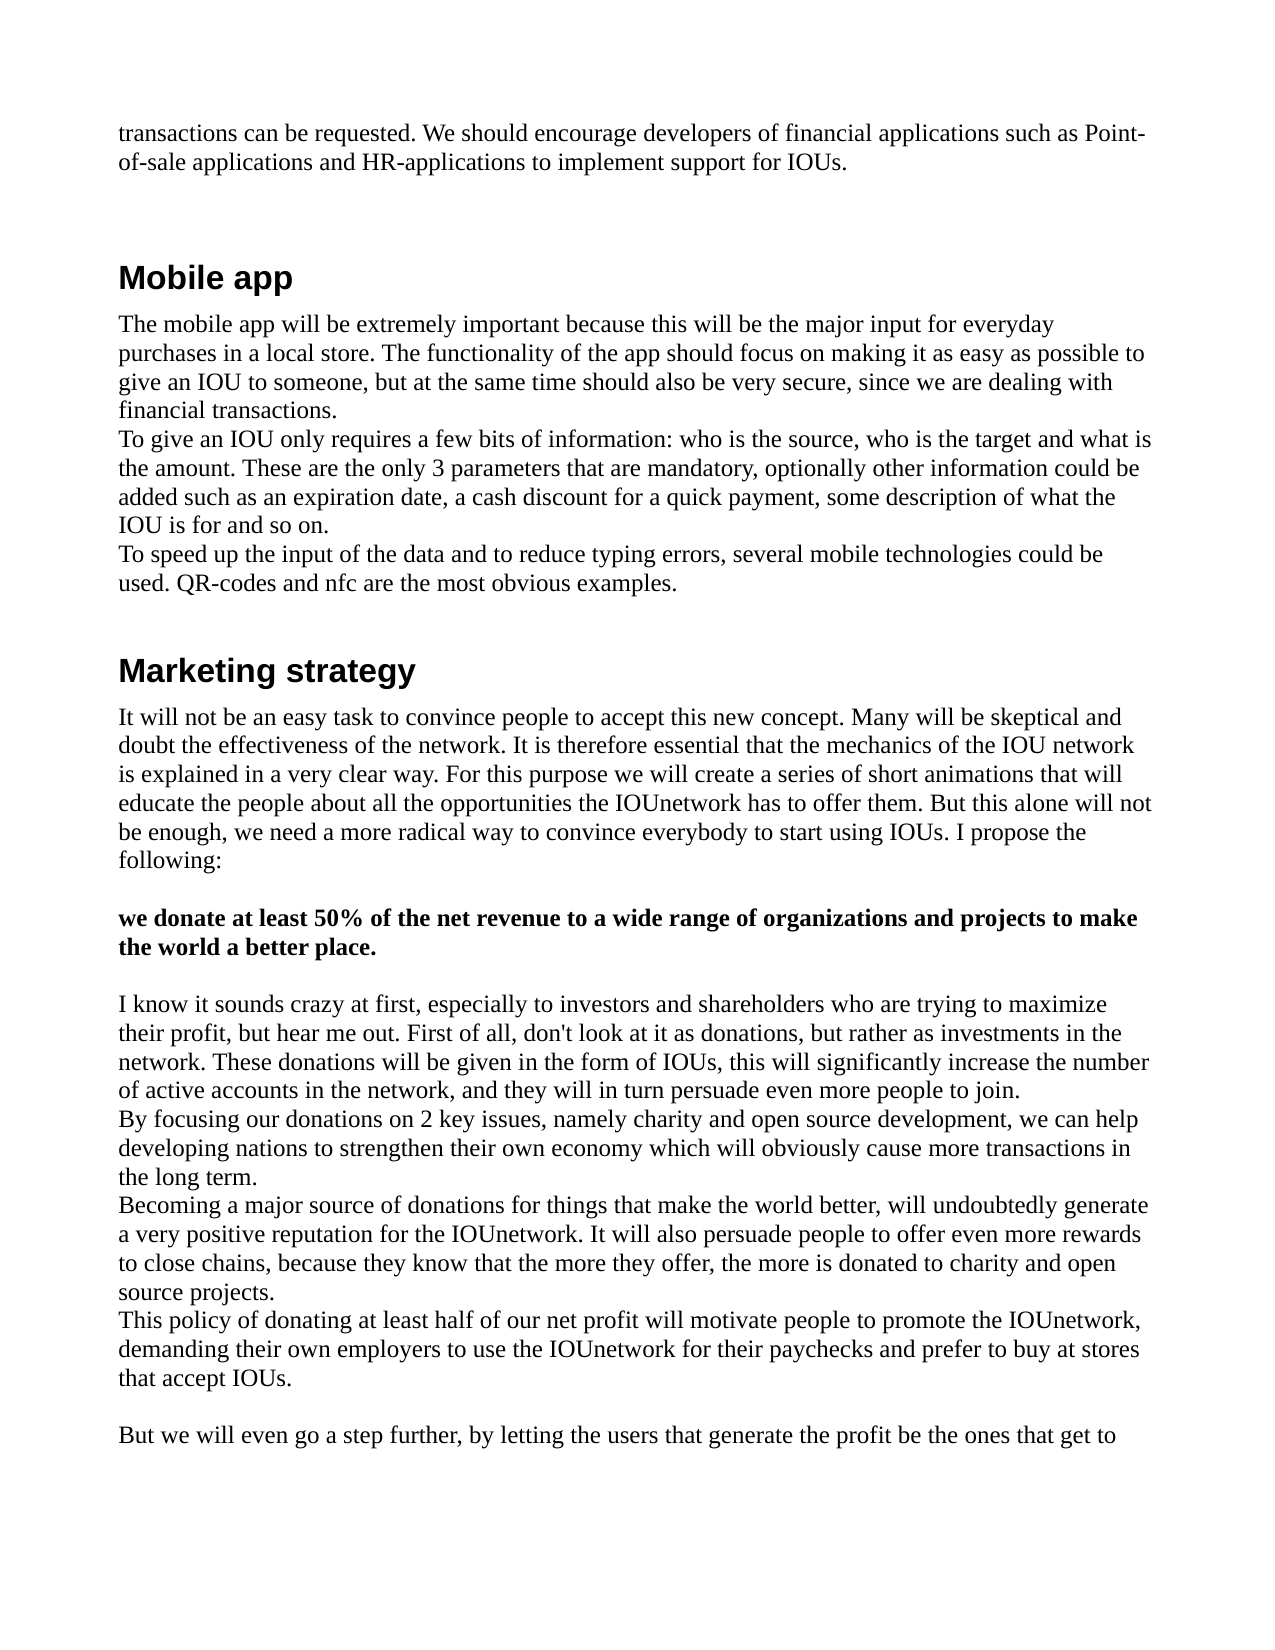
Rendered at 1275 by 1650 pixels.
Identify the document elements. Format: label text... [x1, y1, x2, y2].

text transactions can be requested. We should encourage developers of financial applications such as Point-of-sale applications and HR-applications to implement support for IOUs. [118, 118, 1157, 176]
text But we will even go a step further, by letting the users that generate the profit be the ones that get to [118, 1420, 1157, 1449]
text we donate at least 50% of the net revenue to a wide range of organizations and projects to make the world a better place. [118, 903, 1157, 960]
text I know it sounds crazy at first, especially to investors and shareholders who are trying to maximize their profit, but hear me out. First of all, don't look at it as donations, but rather as investments in the network. These donations will be given in the form of IOUs, this will significantly increase the number of active accounts in the network, and they will in turn persuade even more people to join. [118, 989, 1157, 1104]
text It will not be an easy task to convince people to accept this new concept. Many will be skeptical and doubt the effectiveness of the network. It is therefore essential that the mechanics of the IOU network is explained in a very clear way. For this purpose we will create a series of short animations that will educate the people about all the opportunities the IOUnetwork has to offer them. But this alone will not be enough, we need a more radical way to convince everybody to start using IOUs. I propose the following: [118, 702, 1157, 874]
text By focusing our donations on 2 key issues, namely charity and open source development, we can help developing nations to strengthen their own economy which will obviously cause more transactions in the long term. [118, 1104, 1157, 1190]
text This policy of donating at least half of our net profit will motivate people to promote the IOUnetwork, demanding their own employers to use the IOUnetwork for their paychecks and prefer to buy at stores that accept IOUs. [118, 1305, 1157, 1392]
text To speed up the input of the data and to reduce typing errors, several mobile technologies could be used. QR-codes and nfc are the most obvious examples. [118, 539, 1157, 597]
text The mobile app will be extremely important because this will be the major input for everyday purchases in a local store. The functionality of the app should focus on making it as easy as possible to give an IOU to someone, but at the same time should also be very secure, since we are dealing with financial transactions. [118, 309, 1157, 424]
subtitle Marketing strategy [118, 651, 1157, 689]
text To give an IOU only requires a few bits of information: who is the source, who is the target and what is the amount. These are the only 3 parameters that are mandatory, optionally other information could be added such as an expiration date, a cash discount for a quick payment, some description of what the IOU is for and so on. [118, 424, 1157, 539]
subtitle Mobile app [118, 258, 1157, 297]
text Becoming a major source of donations for things that make the world better, will undoubtedly generate a very positive reputation for the IOUnetwork. It will also persuade people to offer even more rewards to close chains, because they know that the more they offer, the more is donated to charity and open source projects. [118, 1190, 1157, 1305]
